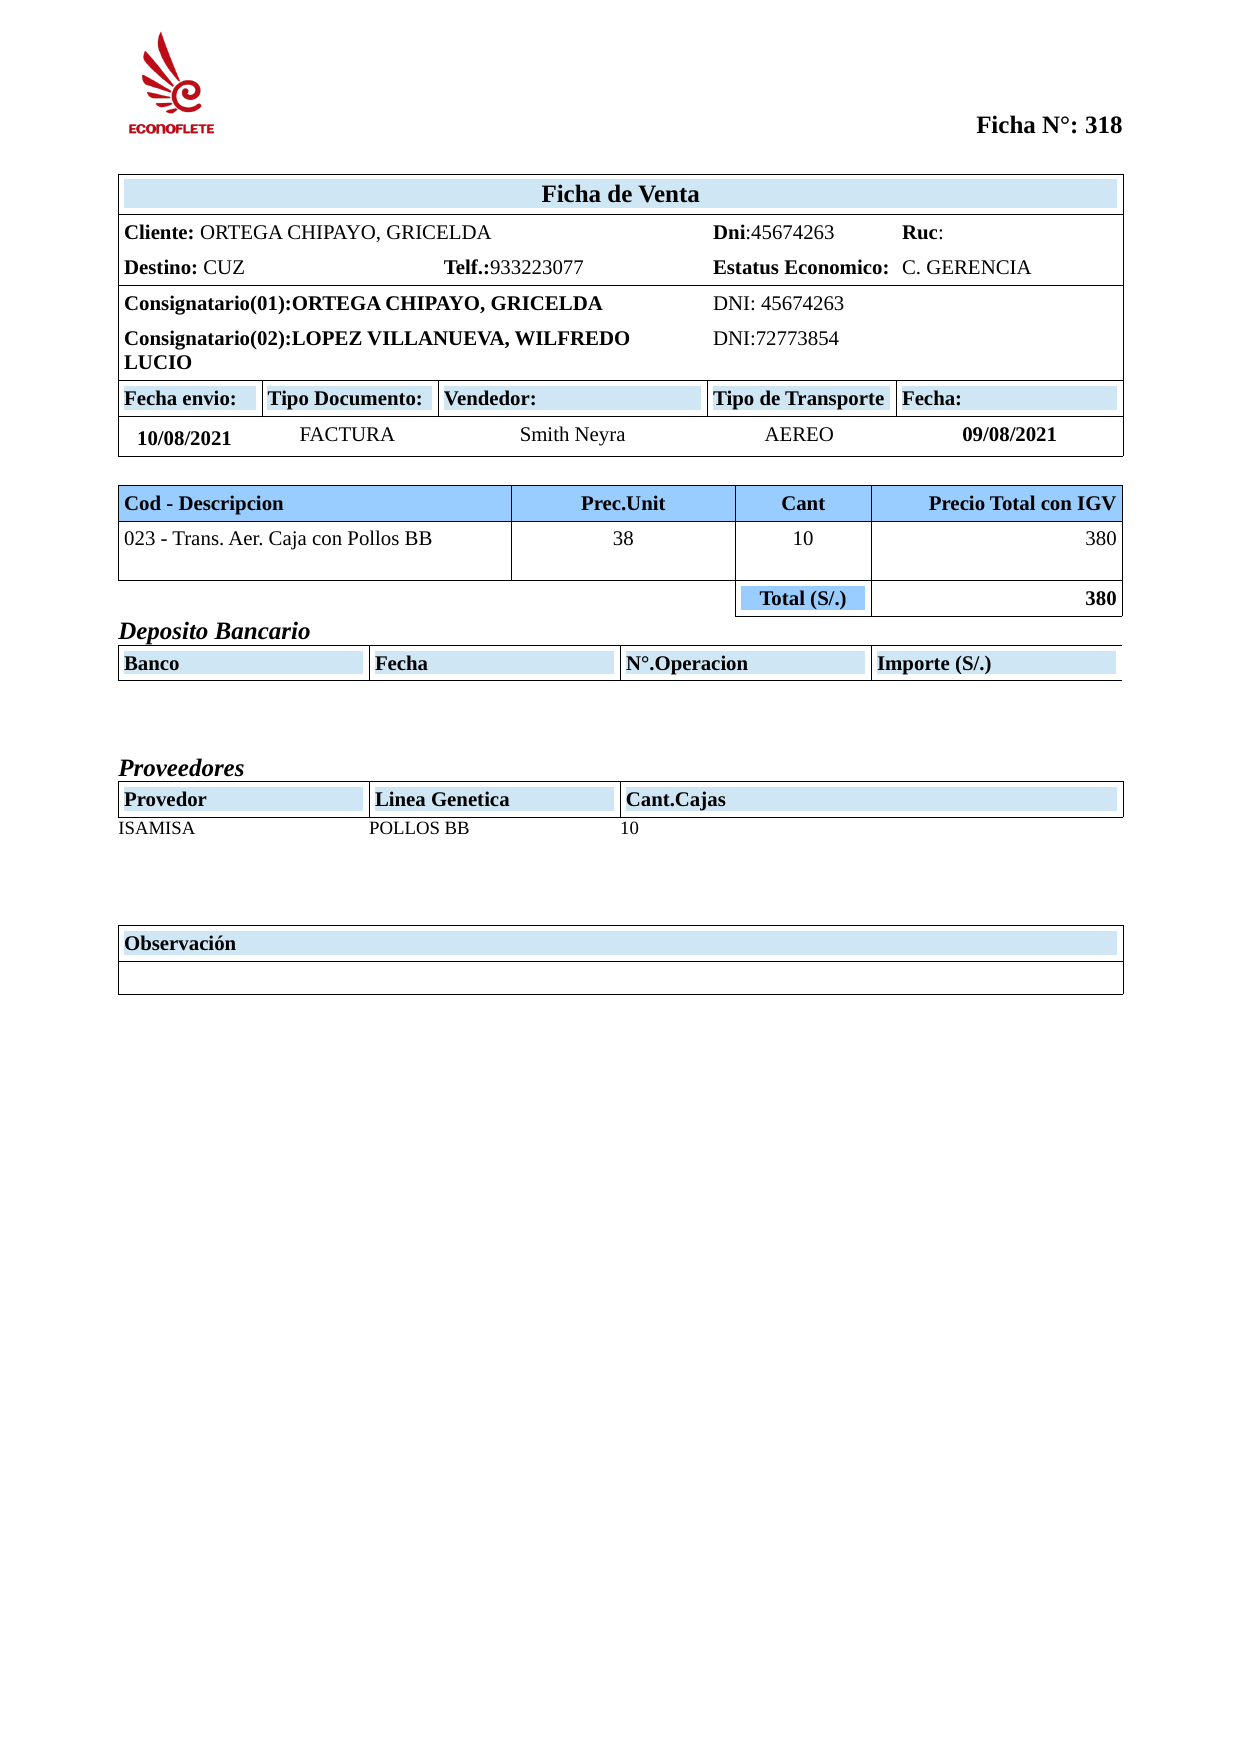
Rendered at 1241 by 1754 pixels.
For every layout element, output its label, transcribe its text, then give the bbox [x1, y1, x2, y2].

table_header Banco [119, 646, 369, 680]
table_cell 380 [872, 522, 1122, 580]
table_cell DNI: 45674263 [707, 286, 1123, 321]
table_cell [118, 705, 369, 728]
table_cell ISAMISA [118, 818, 369, 839]
table_cell [871, 729, 1122, 753]
table_cell [118, 681, 369, 704]
table_cell [620, 729, 871, 753]
table_cell Fecha: [897, 381, 1123, 416]
table_cell 38 [512, 522, 735, 580]
table_cell [369, 882, 620, 903]
table_cell [871, 681, 1122, 704]
table_cell [119, 962, 1123, 994]
table_cell Tipo Documento: [263, 381, 438, 416]
table_header Provedor [119, 782, 369, 817]
table_cell 10 [736, 522, 871, 580]
table_cell Vendedor: [439, 381, 707, 416]
table_cell Estatus Economico: [707, 249, 896, 285]
table_cell [118, 882, 369, 903]
table_cell Tipo de Transporte [708, 381, 896, 416]
table_cell 09/08/2021 [896, 417, 1123, 456]
table_header Observación [119, 926, 1123, 961]
table_cell [118, 581, 511, 616]
table_header Importe (S/.) [872, 646, 1122, 680]
table_cell [369, 705, 620, 728]
table_cell Destino: CUZ [119, 249, 438, 285]
table_header Ficha de Venta [119, 175, 1123, 214]
table_cell Dni:45674263 [707, 215, 896, 249]
table_cell POLLOS BB [369, 818, 620, 839]
table_cell FACTURA [262, 417, 438, 456]
table_cell Consignatario(01):ORTEGA CHIPAYO, GRICELDA [119, 286, 707, 321]
picture [118, 31, 225, 134]
table_cell [620, 705, 871, 728]
table_cell [620, 903, 1123, 925]
table_cell [118, 729, 369, 753]
table_header Linea Genetica [370, 782, 620, 817]
table_cell 023 - Trans. Aer. Caja con Pollos BB [119, 522, 511, 580]
table_cell [369, 839, 620, 860]
table_header Fecha [370, 646, 620, 680]
table_cell Consignatario(02):LOPEZ VILLANUEVA, WILFREDO LUCIO [119, 321, 707, 380]
table_cell Fecha envio: [119, 381, 262, 416]
table_header N°.Operacion [621, 646, 871, 680]
table_cell DNI:72773854 [707, 321, 1123, 380]
table_header Cant.Cajas [621, 782, 1123, 817]
table_cell Total (S/.) [736, 581, 871, 616]
table_cell Ruc: [896, 215, 1123, 249]
text Deposito Bancario [118, 616, 1122, 645]
table_cell [369, 681, 620, 704]
table_cell [871, 705, 1122, 728]
table_cell 10/08/2021 [119, 417, 262, 456]
table_header Precio Total con IGV [872, 486, 1122, 521]
table_cell [620, 681, 871, 704]
table_cell Telf.:933223077 [438, 249, 707, 285]
text Proveedores [118, 753, 1122, 781]
table_cell 380 [872, 581, 1122, 616]
table_cell Smith Neyra [438, 417, 707, 456]
table_header Prec.Unit [512, 486, 735, 521]
table_header Cod - Descripcion [119, 486, 511, 521]
table_cell [620, 860, 1123, 882]
table_cell 10 [620, 818, 1123, 839]
table_cell [369, 729, 620, 753]
table_cell [118, 860, 369, 882]
table_header Cant [736, 486, 871, 521]
table_cell [620, 839, 1123, 860]
table_cell [118, 839, 369, 860]
table_cell [369, 903, 620, 925]
table_cell [620, 882, 1123, 903]
table_cell [118, 903, 369, 925]
table_cell [369, 860, 620, 882]
table_cell Cliente: ORTEGA CHIPAYO, GRICELDA [119, 215, 707, 249]
table_cell [511, 581, 735, 616]
table_cell AEREO [707, 417, 896, 456]
table_cell C. GERENCIA [896, 249, 1123, 285]
